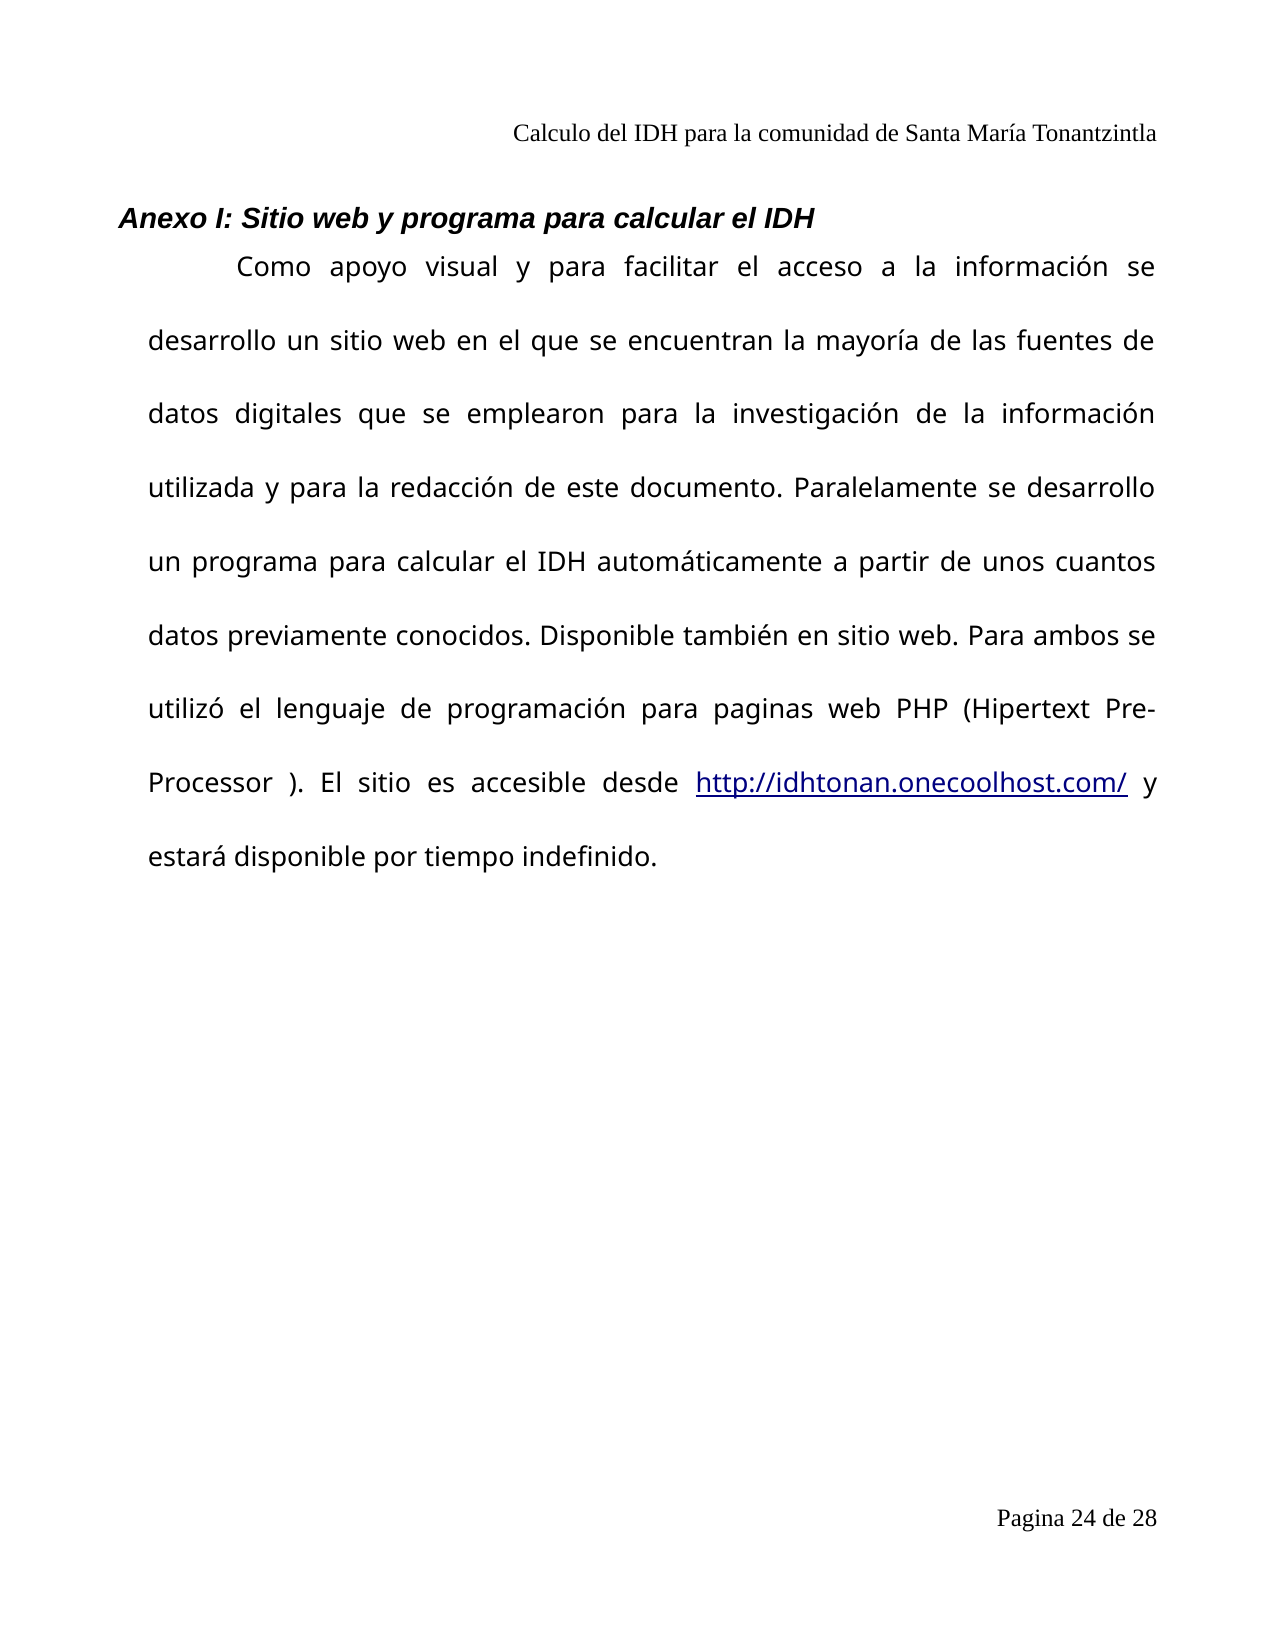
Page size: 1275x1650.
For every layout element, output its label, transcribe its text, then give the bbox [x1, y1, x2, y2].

subtitle Anexo I: Sitio web y programa para calcular el IDH [118, 201, 1157, 235]
text Como apoyo visual y para facilitar el acceso a la información se desarrollo un sitio web en el que se encuentran la mayoría de las fuentes de datos digitales que se emplearon para la investigación de la información utilizada y para la redacción de este documento. Paralelamente se desarrollo un programa para calcular el IDH automáticamente a partir de unos cuantos datos previamente conocidos. Disponible también en sitio web. Para ambos se utilizó el lenguaje de programación para paginas web PHP (Hipertext Pre-Processor ). El sitio es accesible desde http://idhtonan.onecoolhost.com/ y estará disponible por tiempo indefinido. [148, 247, 1157, 874]
